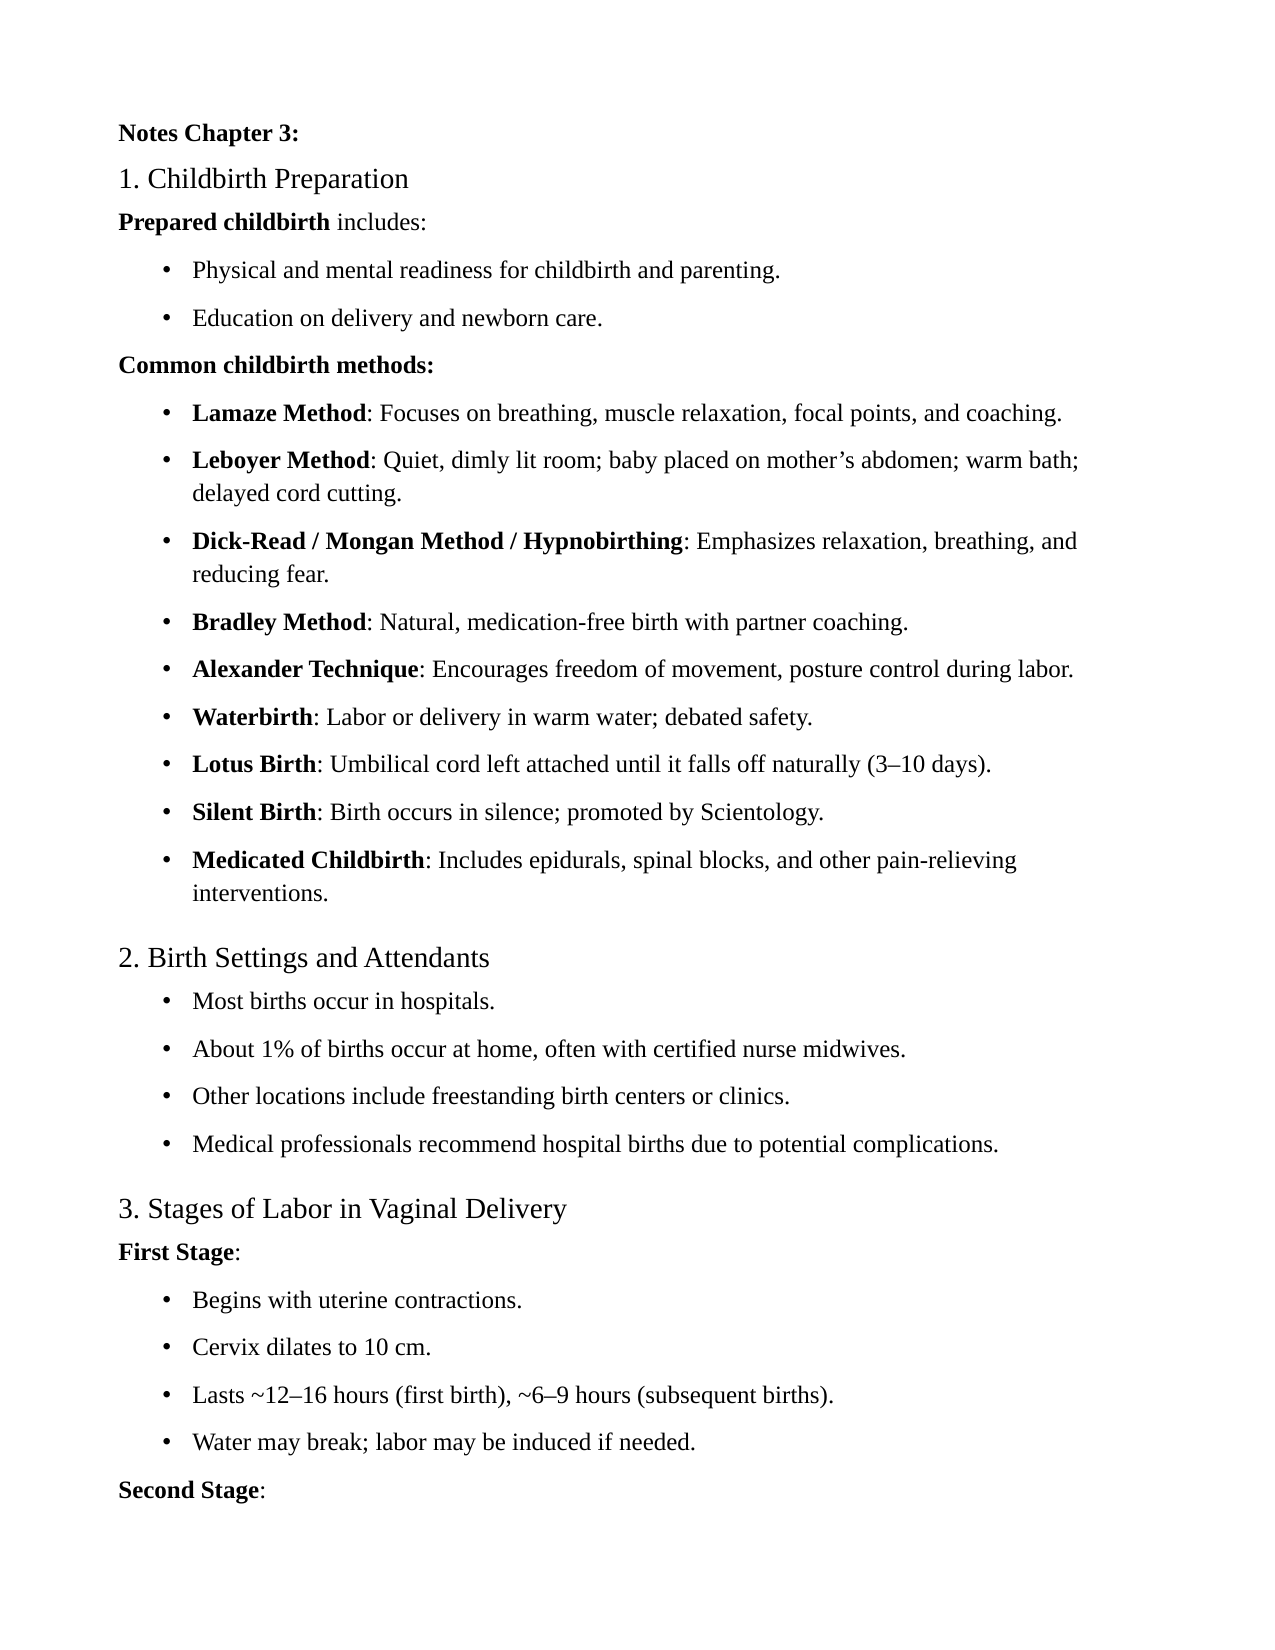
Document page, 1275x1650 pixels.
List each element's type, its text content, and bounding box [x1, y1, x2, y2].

text Notes Chapter 3: [118, 118, 1157, 147]
subtitle 1. Childbirth Preparation [118, 161, 1157, 195]
text First Stage: [118, 1237, 1157, 1266]
list Waterbirth: Labor or delivery in warm water; debated safety. [162, 702, 1157, 731]
list Bradley Method: Natural, medication-free birth with partner coaching. [162, 607, 1157, 636]
list Silent Birth: Birth occurs in silence; promoted by Scientology. [162, 797, 1157, 826]
text Prepared childbirth includes: [118, 207, 1157, 236]
text Second Stage: [118, 1475, 1157, 1504]
list Alexander Technique: Encourages freedom of movement, posture control during labor. [162, 654, 1157, 683]
list Begins with uterine contractions. [162, 1285, 1157, 1313]
text Common childbirth methods: [118, 350, 1157, 379]
list Leboyer Method: Quiet, dimly lit room; baby placed on mother’s abdomen; warm bath; delayed cord cutting. [162, 446, 1157, 507]
list Physical and mental readiness for childbirth and parenting. [162, 255, 1157, 284]
list Cervix dilates to 10 cm. [162, 1332, 1157, 1361]
list Lasts ~12–16 hours (first birth), ~6–9 hours (subsequent births). [162, 1380, 1157, 1409]
list Water may break; labor may be induced if needed. [162, 1427, 1157, 1456]
subtitle 2. Birth Settings and Attendants [118, 940, 1157, 973]
list Other locations include freestanding birth centers or clinics. [162, 1081, 1157, 1110]
list Most births occur in hospitals. [162, 986, 1157, 1015]
list Education on delivery and newborn care. [162, 303, 1157, 331]
subtitle 3. Stages of Labor in Vaginal Delivery [118, 1191, 1157, 1224]
list Dick-Read / Mongan Method / Hypnobirthing: Emphasizes relaxation, breathing, and reducing fear. [162, 526, 1157, 588]
list About 1% of births occur at home, often with certified nurse midwives. [162, 1034, 1157, 1062]
list Lotus Birth: Umbilical cord left attached until it falls off naturally (3–10 days). [162, 749, 1157, 778]
list Medicated Childbirth: Includes epidurals, spinal blocks, and other pain-relieving interventions. [162, 845, 1157, 907]
list Medical professionals recommend hospital births due to potential complications. [162, 1129, 1157, 1158]
list Lamaze Method: Focuses on breathing, muscle relaxation, focal points, and coaching. [162, 398, 1157, 427]
